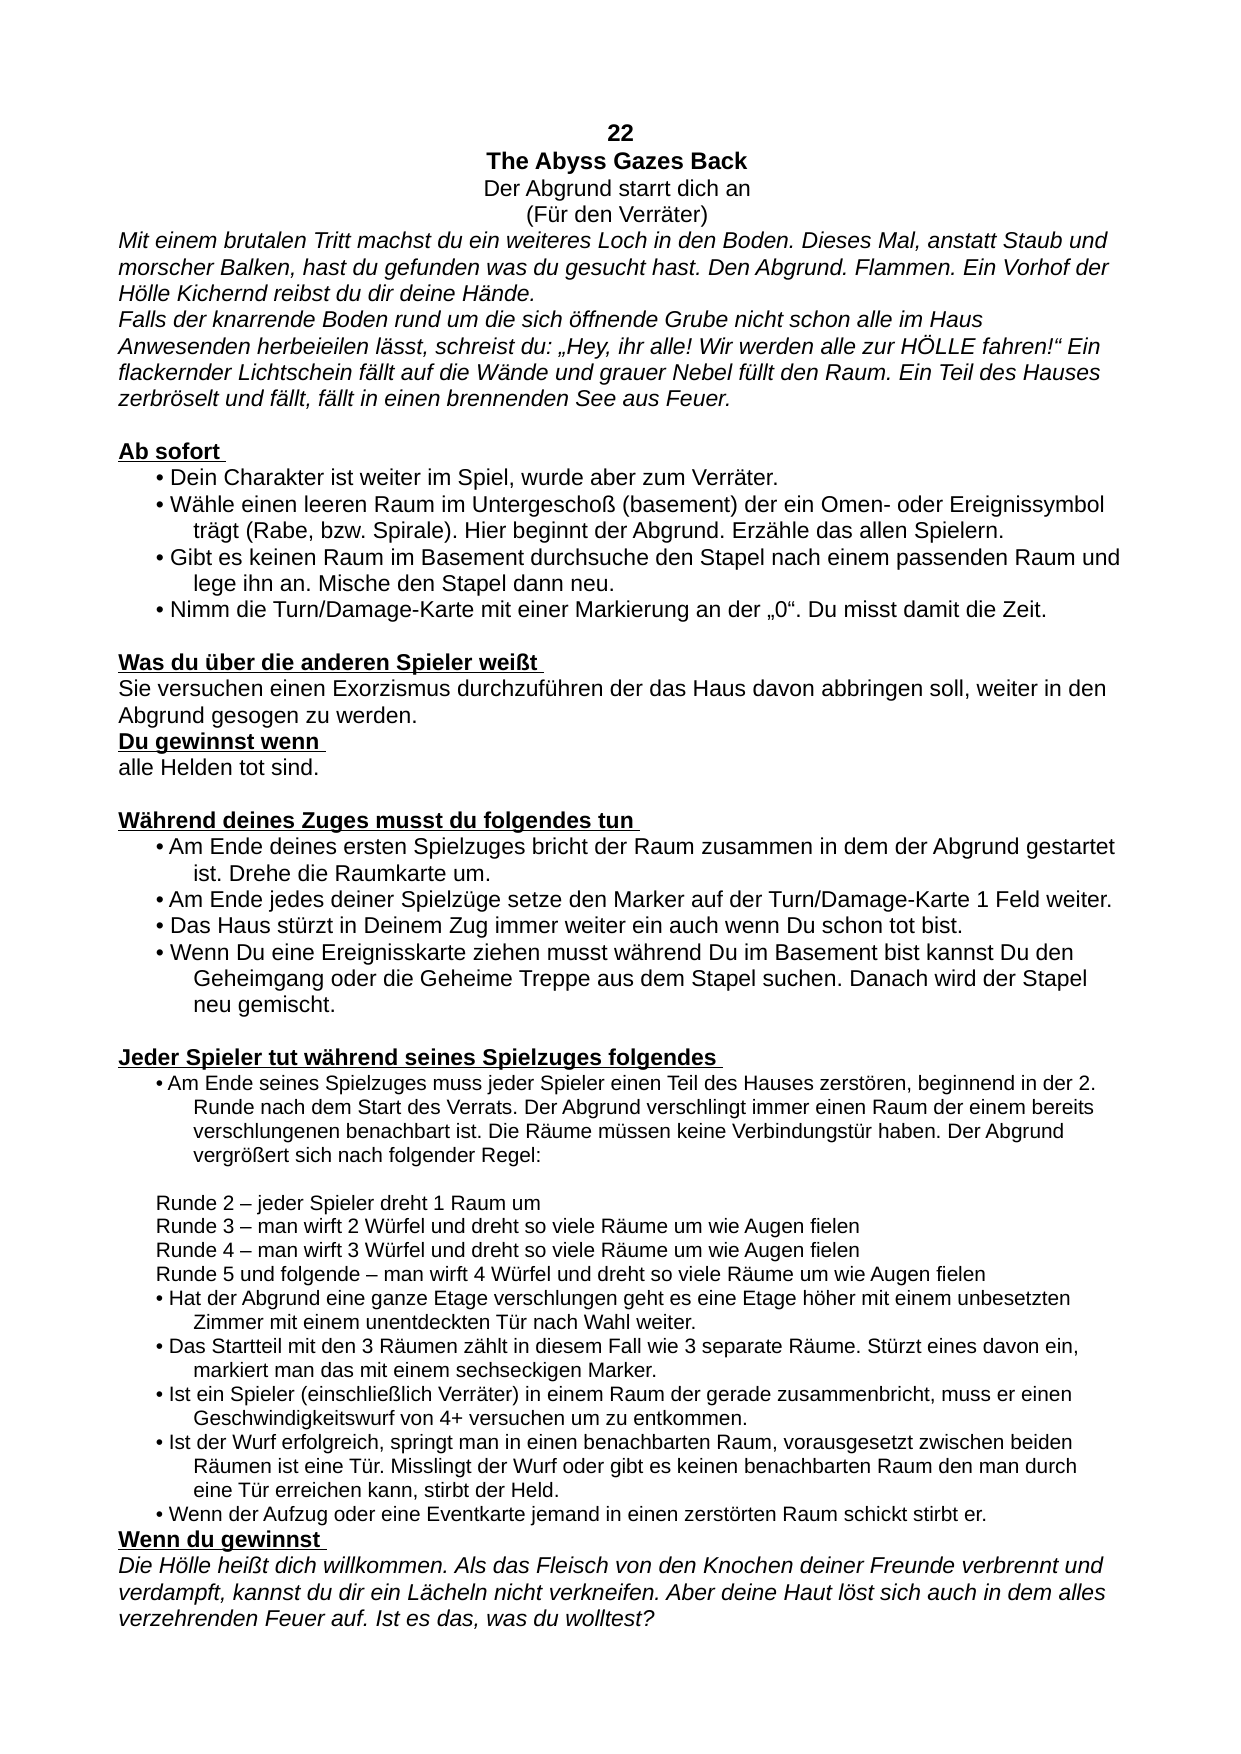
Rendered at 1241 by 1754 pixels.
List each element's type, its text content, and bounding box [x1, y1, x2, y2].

text Wenn du gewinnst [118, 1526, 1122, 1552]
text Falls der knarrende Boden rund um die sich öffnende Grube nicht schon alle im Haus Anwesenden herbeieilen lässt, schreist du: „Hey, ihr alle! Wir werden alle zur HÖLLE fahren!“ Ein flackernder Lichtschein fällt auf die Wände und grauer Nebel füllt den Raum. Ein Teil des Hauses zerbröselt und fällt, fällt in einen brennenden See aus Feuer. [118, 306, 1122, 412]
text Was du über die anderen Spieler weißt [118, 649, 1122, 675]
text • Am Ende seines Spielzuges muss jeder Spieler einen Teil des Hauses zerstören, beginnend in der 2. Runde nach dem Start des Verrats. Der Abgrund verschlingt immer einen Raum der einem bereits verschlungenen benachbart ist. Die Räume müssen keine Verbindungstür haben. Der Abgrund vergrößert sich nach folgender Regel: [156, 1071, 1122, 1166]
text • Wähle einen leeren Raum im Untergeschoß (basement) der ein Omen- oder Ereignissymbol trägt (Rabe, bzw. Spirale). Hier beginnt der Abgrund. Erzähle das allen Spielern. [156, 491, 1122, 543]
text • Ist der Wurf erfolgreich, springt man in einen benachbarten Raum, vorausgesetzt zwischen beiden Räumen ist eine Tür. Misslingt der Wurf oder gibt es keinen benachbarten Raum den man durch eine Tür erreichen kann, stirbt der Held. [156, 1430, 1122, 1502]
text • Das Startteil mit den 3 Räumen zählt in diesem Fall wie 3 separate Räume. Stürzt eines davon ein, markiert man das mit einem sechseckigen Marker. [156, 1334, 1122, 1382]
text Mit einem brutalen Tritt machst du ein weiteres Loch in den Boden. Dieses Mal, anstatt Staub und morscher Balken, hast du gefunden was du gesucht hast. Den Abgrund. Flammen. Ein Vorhof der Hölle Kichernd reibst du dir deine Hände. [118, 227, 1122, 306]
text • Hat der Abgrund eine ganze Etage verschlungen geht es eine Etage höher mit einem unbesetzten Zimmer mit einem unentdeckten Tür nach Wahl weiter. [156, 1286, 1122, 1334]
text (Für den Verräter) [118, 201, 1122, 227]
text Der Abgrund starrt dich an [118, 174, 1122, 201]
text Während deines Zuges musst du folgendes tun [118, 807, 1122, 833]
text • Das Haus stürzt in Deinem Zug immer weiter ein auch wenn Du schon tot bist. [156, 912, 1122, 939]
text The Abyss Gazes Back [118, 147, 1122, 174]
text alle Helden tot sind. [118, 754, 1122, 781]
text Die Hölle heißt dich willkommen. Als das Fleisch von den Knochen deiner Freunde verbrennt und verdampft, kannst du dir ein Lächeln nicht verkneifen. Aber deine Haut löst sich auch in dem alles verzehrenden Feuer auf. Ist es das, was du wolltest? [118, 1552, 1122, 1631]
text • Nimm die Turn/Damage-Karte mit einer Markierung an der „0“. Du misst damit die Zeit. [156, 596, 1122, 622]
text Jeder Spieler tut während seines Spielzuges folgendes [118, 1044, 1122, 1071]
text • Wenn Du eine Ereignisskarte ziehen musst während Du im Basement bist kannst Du den Geheimgang oder die Geheime Treppe aus dem Stapel suchen. Danach wird der Stapel neu gemischt. [156, 939, 1122, 1018]
text Runde 2 – jeder Spieler dreht 1 Raum um [156, 1190, 1122, 1214]
text Runde 4 – man wirft 3 Würfel und dreht so viele Räume um wie Augen fielen [156, 1238, 1122, 1262]
text • Dein Charakter ist weiter im Spiel, wurde aber zum Verräter. [156, 464, 1122, 491]
text • Gibt es keinen Raum im Basement durchsuche den Stapel nach einem passenden Raum und lege ihn an. Mische den Stapel dann neu. [156, 543, 1122, 596]
text Sie versuchen einen Exorzismus durchzuführen der das Haus davon abbringen soll, weiter in den Abgrund gesogen zu werden. [118, 675, 1122, 728]
text Du gewinnst wenn [118, 728, 1122, 754]
text • Wenn der Aufzug oder eine Eventkarte jemand in einen zerstörten Raum schickt stirbt er. [156, 1502, 1122, 1526]
text • Am Ende deines ersten Spielzuges bricht der Raum zusammen in dem der Abgrund gestartet ist. Drehe die Raumkarte um. [156, 833, 1122, 886]
text Ab sofort [118, 438, 1122, 464]
text • Ist ein Spieler (einschließlich Verräter) in einem Raum der gerade zusammenbricht, muss er einen Geschwindigkeitswurf von 4+ versuchen um zu entkommen. [156, 1382, 1122, 1430]
text Runde 5 und folgende – man wirft 4 Würfel und dreht so viele Räume um wie Augen fielen [156, 1262, 1122, 1286]
text • Am Ende jedes deiner Spielzüge setze den Marker auf der Turn/Damage-Karte 1 Feld weiter. [156, 886, 1122, 912]
text 22 [118, 118, 1122, 147]
text Runde 3 – man wirft 2 Würfel und dreht so viele Räume um wie Augen fielen [156, 1214, 1122, 1238]
